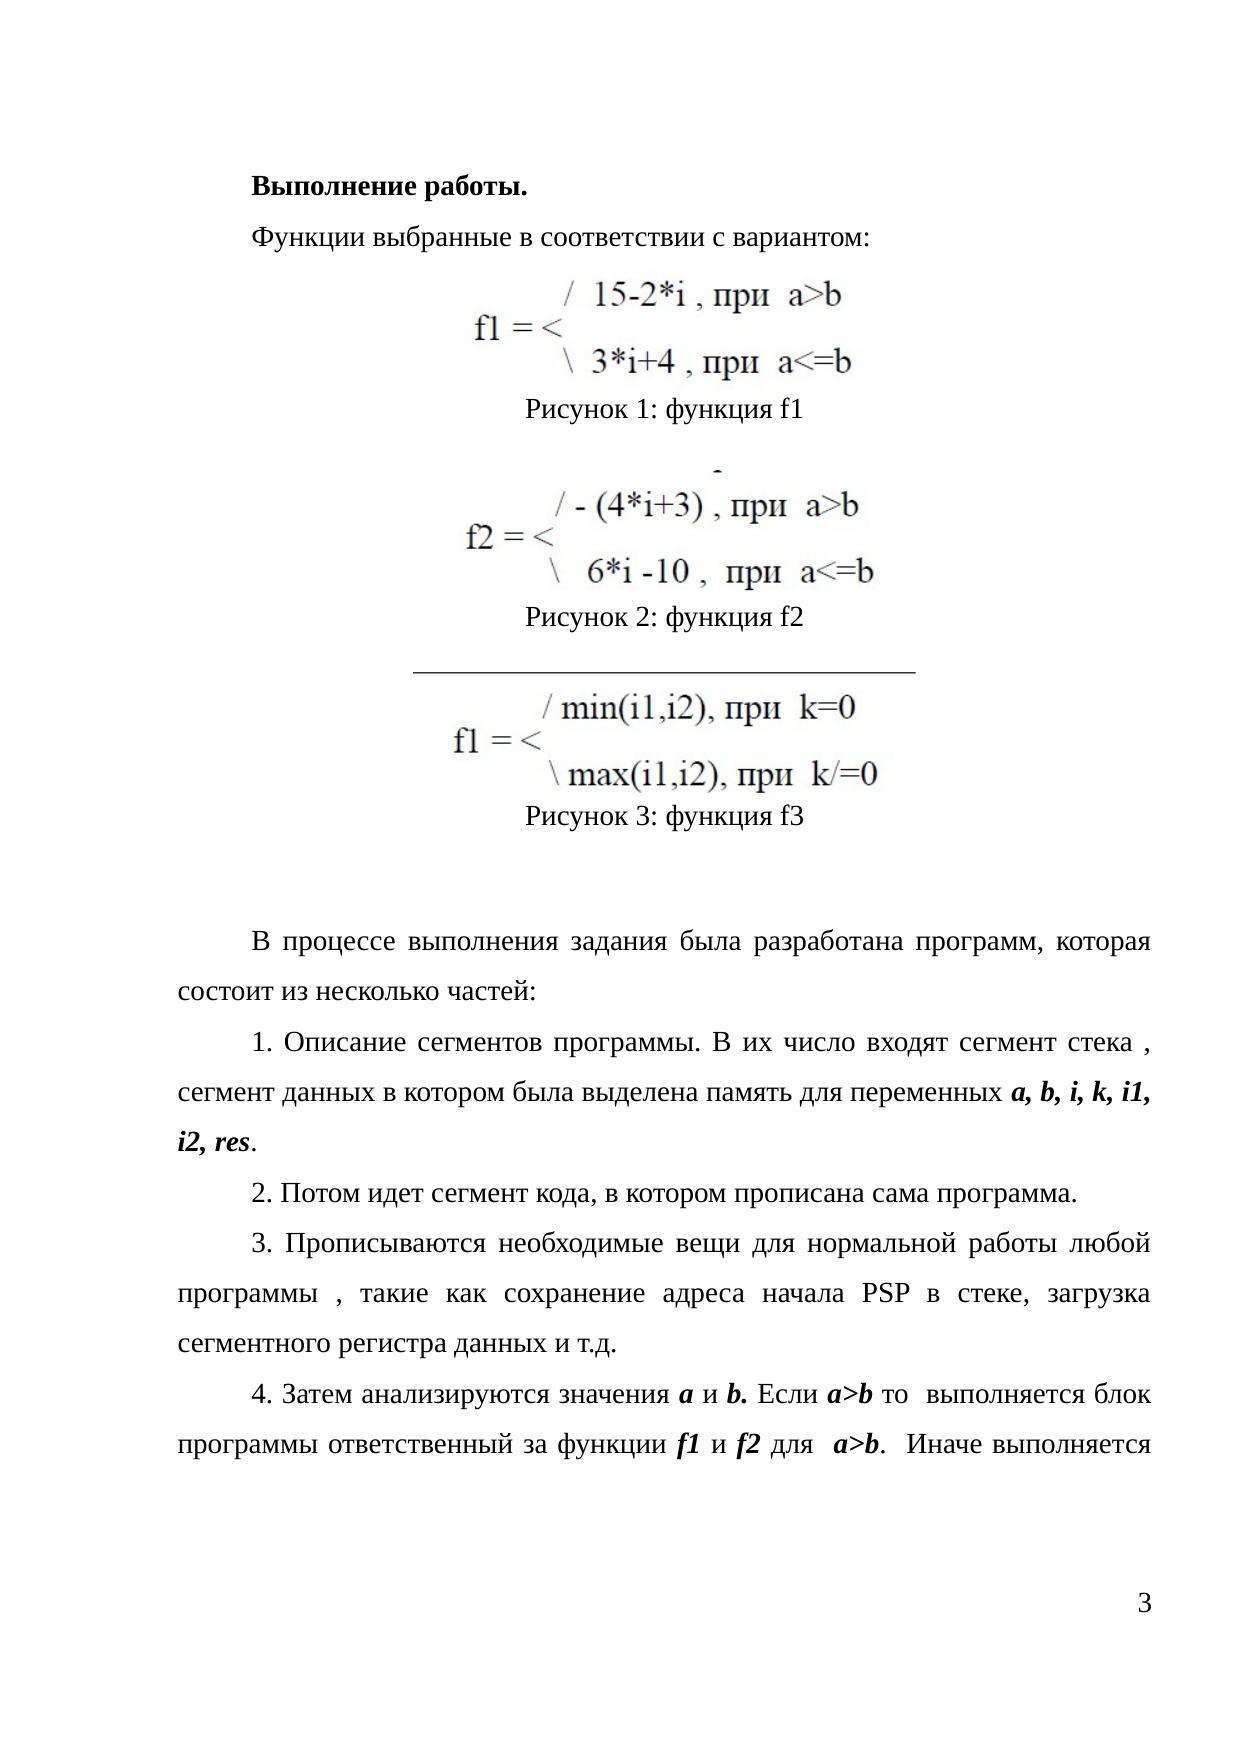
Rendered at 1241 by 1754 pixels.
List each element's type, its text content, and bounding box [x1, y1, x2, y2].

subtitle В процессе выполнения задания была разработана программ, которая состоит из несколько частей: [177, 923, 1152, 1007]
picture [428, 470, 901, 599]
picture [413, 671, 916, 798]
text 4. Затем анализируются значения a и b. Если a>b то выполняется блок программы ответственный за функции f1 и f2 для a>b. Иначе выполняется [177, 1376, 1152, 1460]
text Рисунок 2: функция f2 [428, 599, 901, 633]
subtitle Выполнение работы. [177, 168, 1152, 202]
text Рисунок 3: функция f3 [413, 798, 916, 831]
picture [424, 269, 905, 392]
subtitle 1. Описание сегментов программы. В их число входят сегмент стека , сегмент данных в котором была выделена память для переменных a, b, i, k, i1, i2, res. [177, 1024, 1152, 1158]
text Функции выбранные в соответствии с вариантом: [177, 219, 1152, 252]
text 2. Потом идет сегмент кода, в котором прописана сама программа. [177, 1175, 1152, 1208]
text Рисунок 1: функция f1 [424, 392, 904, 425]
text 3. Прописываются необходимые вещи для нормальной работы любой программы , такие как сохранение адреса начала PSP в стеке, загрузка сегментного регистра данных и т.д. [177, 1225, 1152, 1359]
